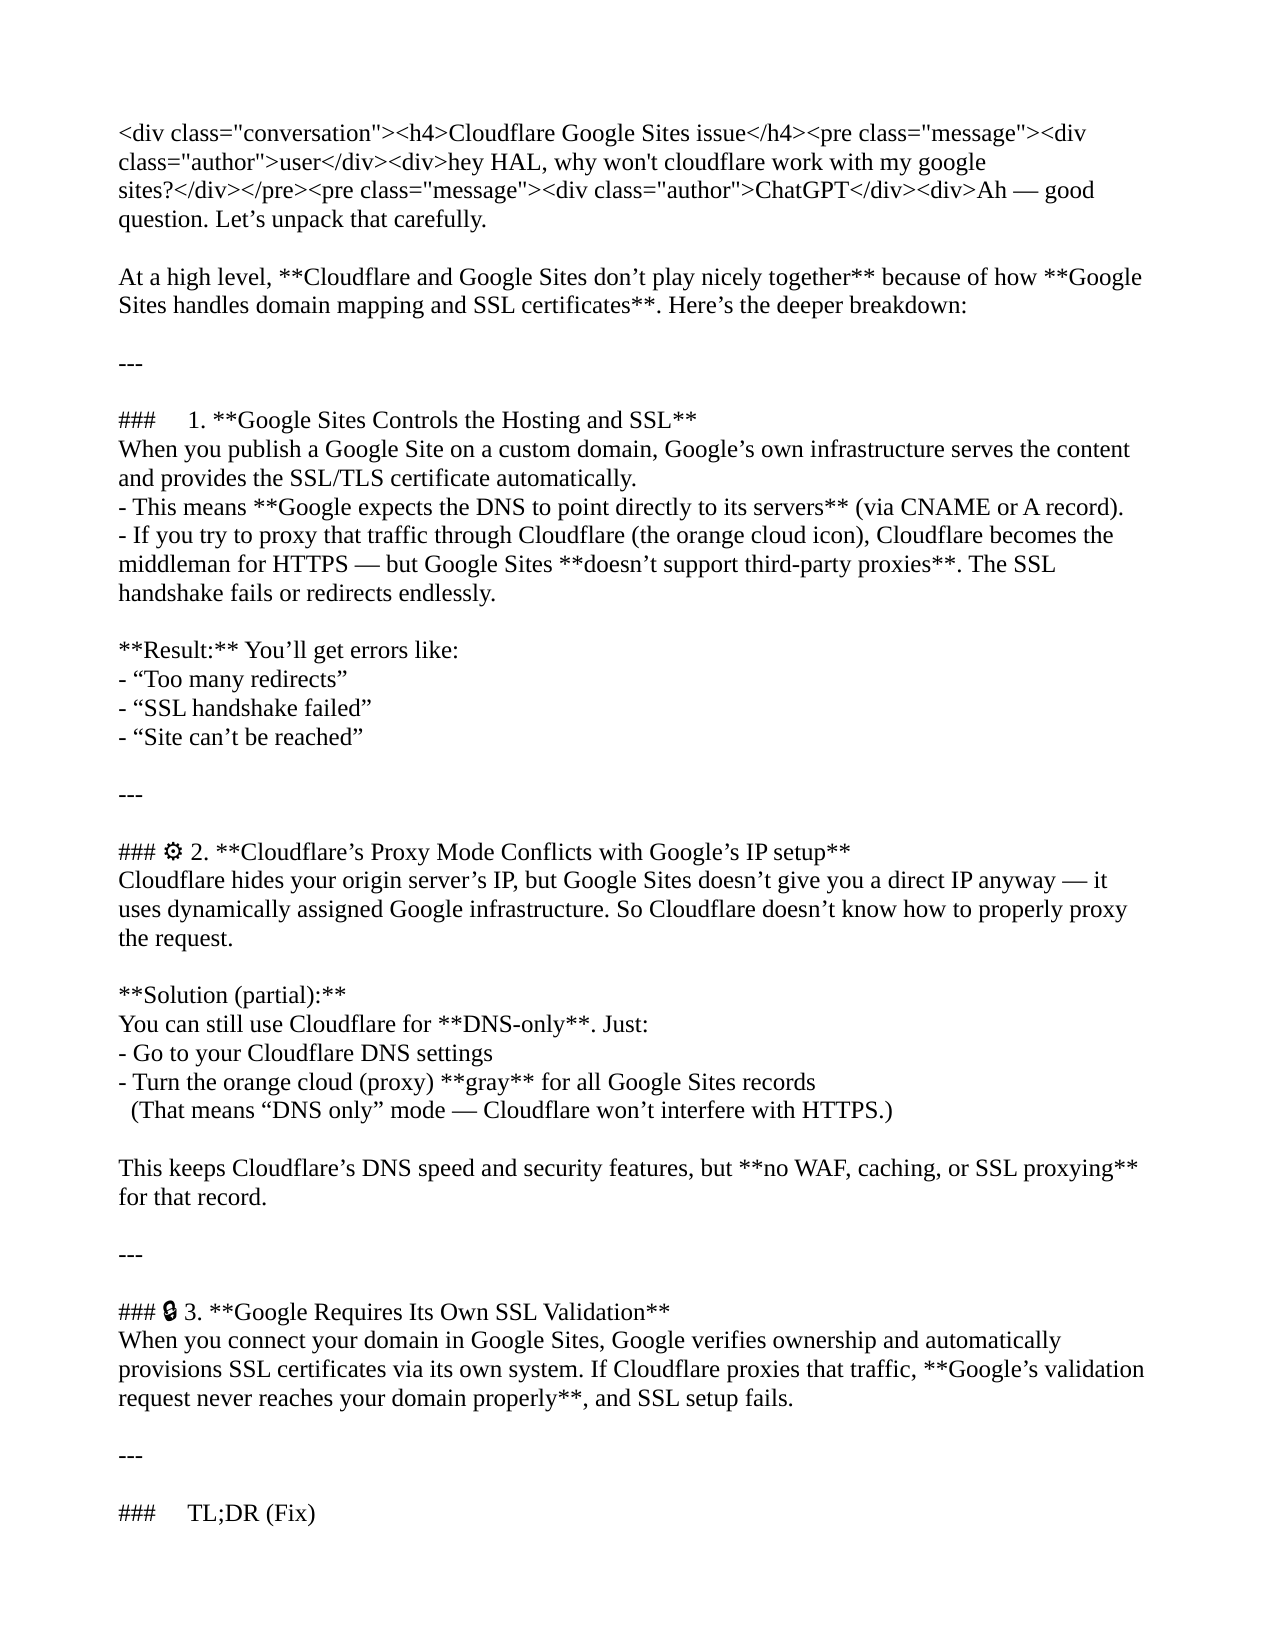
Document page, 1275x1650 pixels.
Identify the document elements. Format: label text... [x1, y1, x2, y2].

text **Result:** You’ll get errors like: [118, 636, 1157, 664]
text <div class="conversation"><h4>Cloudflare Google Sites issue</h4><pre class="message"><div class="author">user</div><div>hey HAL, why won't cloudflare work with my google sites?</div></pre><pre class="message"><div class="author">ChatGPT</div><div>Ah — good question. Let’s unpack that carefully. [118, 118, 1157, 233]
text At a high level, **Cloudflare and Google Sites don’t play nicely together** because of how **Google Sites handles domain mapping and SSL certificates**. Here’s the deeper breakdown: [118, 262, 1157, 319]
text **Solution (partial):** [118, 981, 1157, 1009]
text --- [118, 348, 1157, 377]
text When you connect your domain in Google Sites, Google verifies ownership and automatically provisions SSL certificates via its own system. If Cloudflare proxies that traffic, **Google’s validation request never reaches your domain properly**, and SSL setup fails. [118, 1326, 1157, 1412]
text - This means **Google expects the DNS to point directly to its servers** (via CNAME or A record). [118, 492, 1157, 521]
text - Go to your Cloudflare DNS settings [118, 1038, 1157, 1067]
text ### 🔒 3. **Google Requires Its Own SSL Validation** [118, 1297, 1157, 1326]
text Cloudflare hides your origin server’s IP, but Google Sites doesn’t give you a direct IP anyway — it uses dynamically assigned Google infrastructure. So Cloudflare doesn’t know how to properly proxy the request. [118, 866, 1157, 952]
text This keeps Cloudflare’s DNS speed and security features, but **no WAF, caching, or SSL proxying** for that record. [118, 1153, 1157, 1211]
text --- [118, 779, 1157, 808]
text ### ⚙️ 2. **Cloudflare’s Proxy Mode Conflicts with Google’s IP setup** [118, 837, 1157, 866]
text - Turn the orange cloud (proxy) **gray** for all Google Sites records [118, 1067, 1157, 1096]
text You can still use Cloudflare for **DNS-only**. Just: [118, 1009, 1157, 1038]
text - “SSL handshake failed” [118, 693, 1157, 722]
text - If you try to proxy that traffic through Cloudflare (the orange cloud icon), Cloudflare becomes the middleman for HTTPS — but Google Sites **doesn’t support third-party proxies**. The SSL handshake fails or redirects endlessly. [118, 521, 1157, 607]
text ### 🧩 1. **Google Sites Controls the Hosting and SSL** [118, 406, 1157, 434]
text --- [118, 1441, 1157, 1469]
text ### ✅ TL;DR (Fix) [118, 1498, 1157, 1527]
text - “Site can’t be reached” [118, 722, 1157, 751]
text - “Too many redirects” [118, 664, 1157, 693]
text When you publish a Google Site on a custom domain, Google’s own infrastructure serves the content and provides the SSL/TLS certificate automatically. [118, 434, 1157, 492]
text --- [118, 1239, 1157, 1268]
text (That means “DNS only” mode — Cloudflare won’t interfere with HTTPS.) [118, 1096, 1157, 1124]
